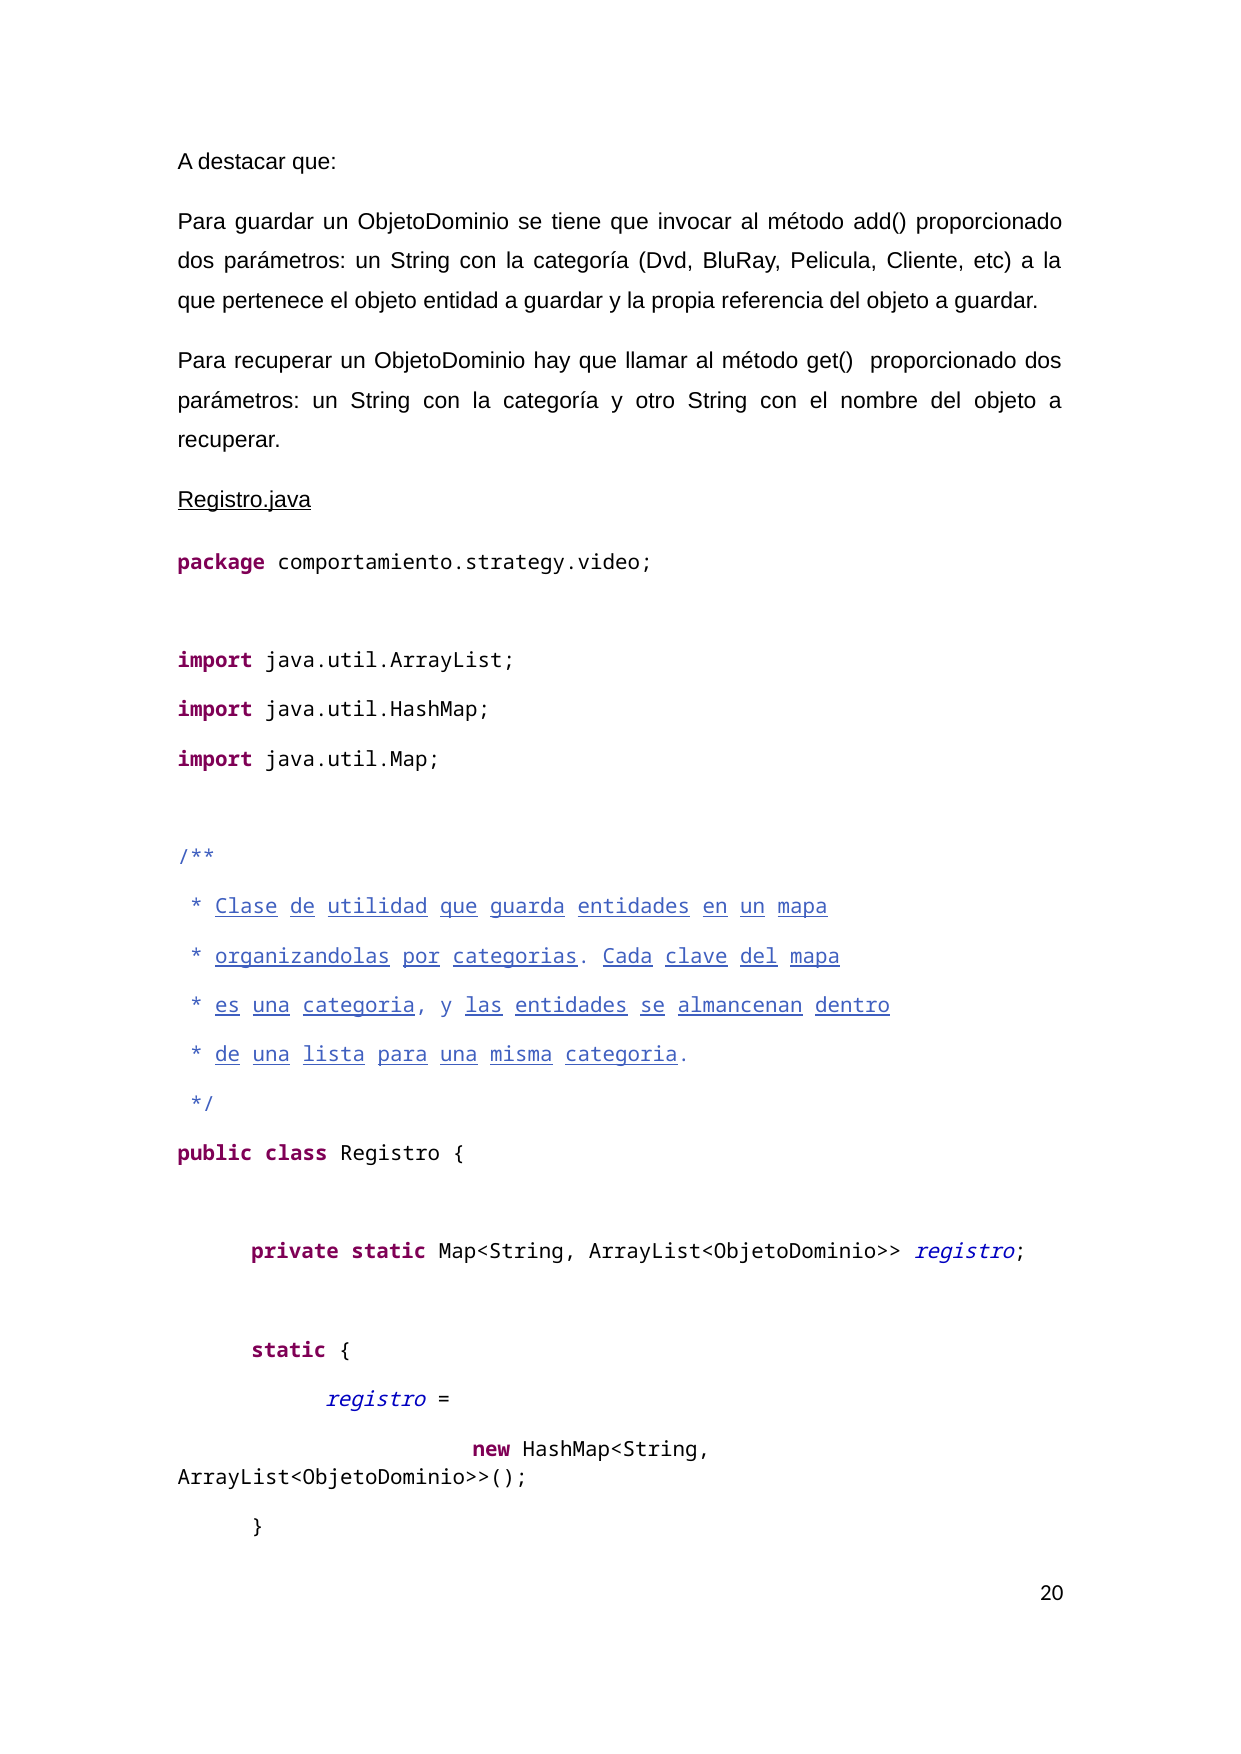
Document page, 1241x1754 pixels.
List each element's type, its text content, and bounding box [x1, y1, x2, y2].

text import java.util.ArrayList; [177, 645, 1063, 674]
text */ [177, 1089, 1063, 1117]
text /** [177, 842, 1063, 871]
text public class Registro { [177, 1138, 1063, 1166]
text * organizandolas por categorias. Cada clave del mapa [177, 941, 1063, 969]
text * de una lista para una misma categoria. [177, 1039, 1063, 1068]
text } [177, 1511, 1063, 1540]
text Para recuperar un ObjetoDominio hay que llamar al método get() proporcionado dos parámetros: un String con la categoría y otro String con el nombre del objeto a recuperar. [177, 347, 1063, 452]
text Para guardar un ObjetoDominio se tiene que invocar al método add() proporcionado dos parámetros: un String con la categoría (Dvd, BluRay, Pelicula, Cliente, etc) a la que pertenece el objeto entidad a guardar y la propia referencia del objeto a guardar. [177, 208, 1063, 313]
text private static Map<String, ArrayList<ObjetoDominio>> registro; [177, 1237, 1063, 1265]
text static { [177, 1335, 1063, 1363]
text * es una categoria, y las entidades se almancenan dentro [177, 990, 1063, 1019]
text import java.util.HashMap; [177, 694, 1063, 723]
text registro = [177, 1384, 1063, 1413]
text import java.util.Map; [177, 744, 1063, 772]
text new HashMap<String, ArrayList<ObjetoDominio>>(); [177, 1434, 1063, 1491]
text * Clase de utilidad que guarda entidades en un mapa [177, 892, 1063, 920]
text A destacar que: [177, 148, 1063, 174]
text package comportamiento.strategy.video; [177, 547, 1063, 575]
text Registro.java [177, 486, 1063, 513]
